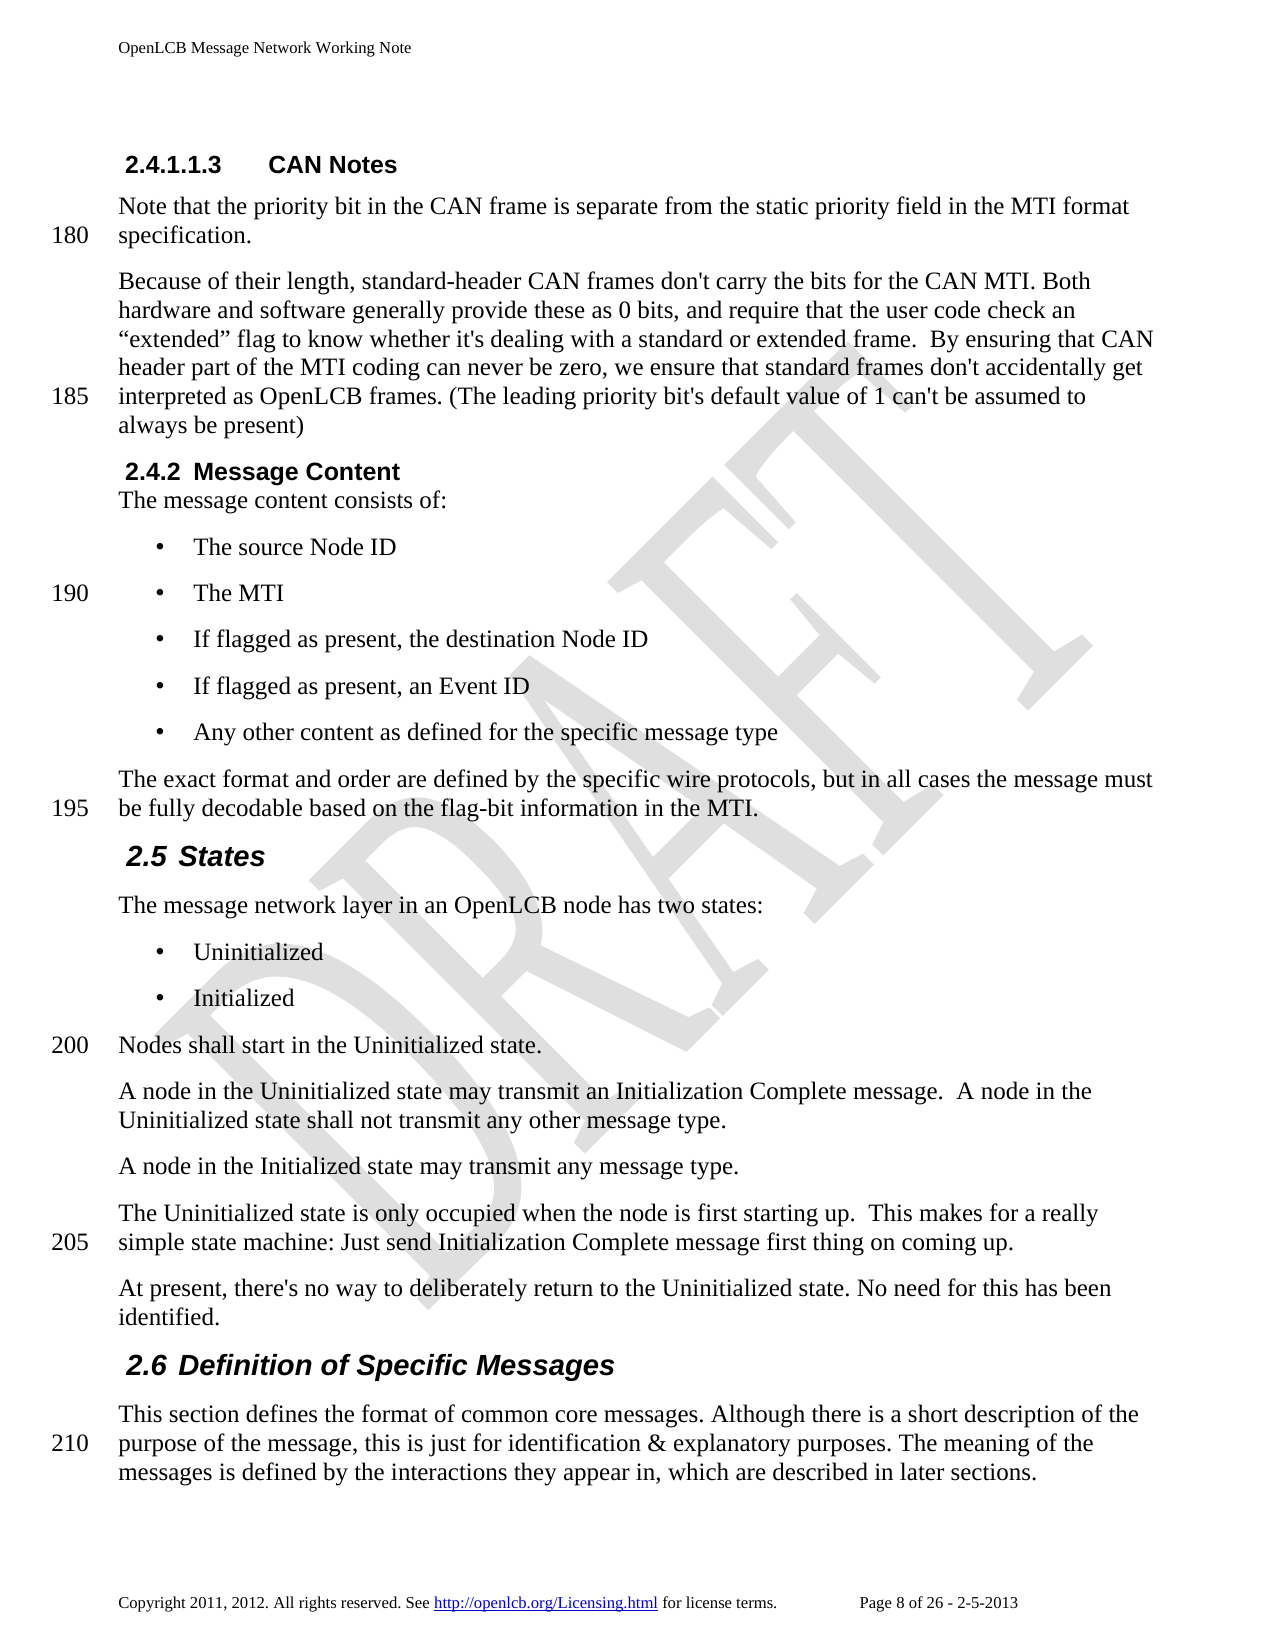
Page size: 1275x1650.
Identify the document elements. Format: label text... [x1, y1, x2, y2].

text Nodes shall start in the Uninitialized state. [536, 1030, 1157, 1058]
list Initialized [156, 983, 204, 1012]
text The exact format and order are defined by the specific wire protocols, but in all cases the message must be fully decodable based on the flag-bit information in the MTI. [867, 764, 1157, 821]
text Nodes shall start in the Uninitialized state. [430, 1030, 521, 1058]
text [764, 485, 875, 514]
subtitle [494, 839, 645, 873]
text A node in the Uninitialized state may transmit an Initialization Complete message. A node in the Uninitialized state shall not transmit any other message type. [118, 1076, 287, 1134]
subtitle [802, 839, 1157, 873]
text A node in the Uninitialized state may transmit an Initialization Complete message. A node in the Uninitialized state shall not transmit any other message type. [582, 1076, 1157, 1134]
list [727, 624, 818, 653]
text The message network layer in an OpenLCB node has two states: [677, 890, 815, 919]
list [829, 624, 1014, 653]
list Initialized [502, 983, 605, 1012]
subtitle Definition of Specific Messages [118, 1348, 1157, 1382]
text The message network layer in an OpenLCB node has two states: [532, 890, 676, 919]
text The Uninitialized state is only occupied when the node is first starting up. This makes for a really simple state machine: Just send Initialization Complete message first thing on coming up. [118, 1198, 408, 1255]
subtitle [642, 839, 670, 856]
list If flagged as present, an Event ID [798, 671, 1033, 700]
list Any other content as defined for the specific message type [557, 717, 609, 746]
text Nodes shall start in the Uninitialized state. [226, 1030, 411, 1058]
text At present, there's no way to deliberately return to the Uninitialized state. No need for this has been identified. [118, 1273, 1157, 1331]
list Uninitialized [156, 937, 429, 966]
text The message network layer in an OpenLCB node has two states: [118, 890, 382, 919]
subtitle States [118, 839, 348, 873]
text This section defines the format of common core messages. Although there is a short description of the purpose of the message, this is just for identification & explanatory purposes. The meaning of the messages is defined by the interactions they appear in, which are described in later sections. [118, 1399, 1157, 1486]
list If flagged as present, an Event ID [1040, 671, 1157, 700]
list [1028, 624, 1157, 653]
subtitle [860, 456, 1157, 485]
list Initialized [621, 983, 721, 1012]
text The exact format and order are defined by the specific wire protocols, but in all cases the message must be fully decodable based on the flag-bit information in the MTI. [590, 764, 694, 821]
list If flagged as present, the destination Node ID [156, 624, 713, 653]
list [982, 578, 1157, 607]
list Initialized [377, 983, 475, 1012]
text A node in the Initialized state may transmit any message type. [347, 1151, 493, 1180]
list The source Node ID [156, 532, 656, 560]
text A node in the Uninitialized state may transmit an Initialization Complete message. A node in the Uninitialized state shall not transmit any other message type. [272, 1076, 474, 1134]
text A node in the Initialized state may transmit any message type. [516, 1151, 1157, 1180]
text Note that the priority bit in the CAN frame is separate from the static priority field in the MTI format specification. [118, 191, 1157, 248]
subtitle [757, 456, 846, 485]
list If flagged as present, an Event ID [555, 671, 760, 700]
list The MTI [156, 578, 667, 607]
text The Uninitialized state is only occupied when the node is first starting up. This makes for a really simple state machine: Just send Initialization Complete message first thing on coming up. [394, 1198, 492, 1251]
text The message network layer in an OpenLCB node has two states: [396, 890, 514, 919]
subtitle CAN Notes [118, 150, 1157, 178]
text A node in the Uninitialized state may transmit an Initialization Complete message. A node in the Uninitialized state shall not transmit any other message type. [472, 1076, 584, 1134]
list [667, 532, 921, 560]
text The exact format and order are defined by the specific wire protocols, but in all cases the message must be fully decodable based on the flag-bit information in the MTI. [118, 764, 609, 821]
list [710, 937, 1157, 966]
text The message content consists of: [118, 485, 703, 514]
subtitle Message Content [118, 456, 743, 485]
subtitle [366, 839, 482, 873]
text [723, 485, 772, 514]
list If flagged as present, an Event ID [156, 671, 525, 700]
list Any other content as defined for the specific message type [622, 717, 806, 746]
text The message network layer in an OpenLCB node has two states: [821, 890, 1157, 919]
list [936, 532, 1157, 560]
text [889, 485, 1157, 514]
subtitle [676, 839, 793, 873]
list Any other content as defined for the specific message type [820, 717, 1157, 746]
list Any other content as defined for the specific message type [156, 717, 557, 746]
text A node in the Initialized state may transmit any message type. [118, 1151, 333, 1180]
list Initialized [215, 983, 359, 1012]
list Initialized [728, 983, 1157, 1012]
list [681, 578, 968, 607]
text The Uninitialized state is only occupied when the node is first starting up. This makes for a really simple state machine: Just send Initialization Complete message first thing on coming up. [486, 1198, 1157, 1255]
text Nodes shall start in the Uninitialized state. [118, 1030, 211, 1058]
list [541, 937, 709, 966]
text The exact format and order are defined by the specific wire protocols, but in all cases the message must be fully decodable based on the flag-bit information in the MTI. [692, 764, 881, 821]
list [443, 937, 514, 966]
text Because of their length, standard-header CAN frames don't carry the bits for the CAN MTI. Both hardware and software generally provide these as 0 bits, and require that the user code check an “extended” flag to know whether it's dealing with a standard or extended frame. By ensuring that CAN header part of the MTI coding can never be zero, we ensure that standard frames don't accidentally get interpreted as OpenLCB frames. (The leading priority bit's default value of 1 can't be assumed to always be present) [118, 266, 1157, 439]
